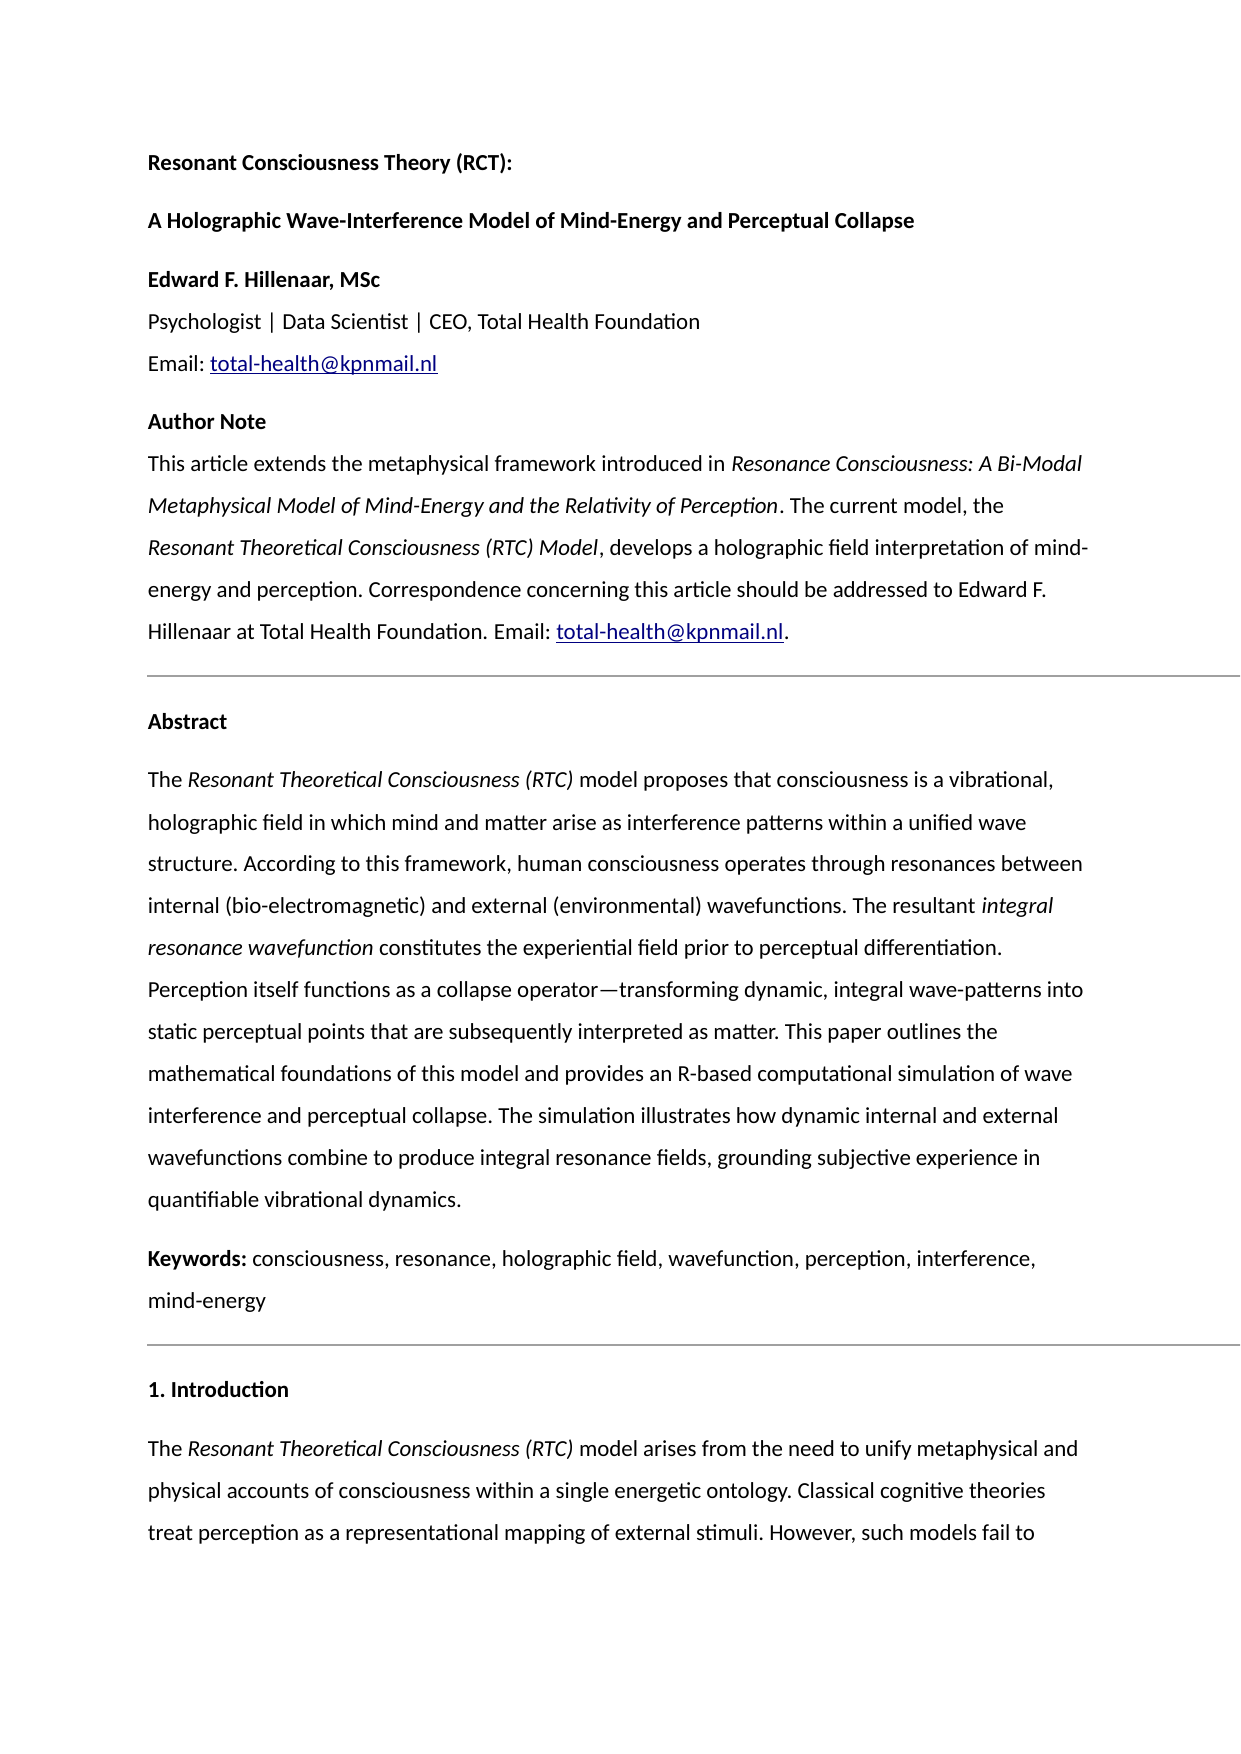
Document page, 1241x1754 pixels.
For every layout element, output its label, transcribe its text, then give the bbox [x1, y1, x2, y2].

text Keywords: consciousness, resonance, holographic field, wavefunction, perception, interference, mind-energy [148, 1244, 1093, 1314]
text Resonant Consciousness Theory (RCT): [148, 148, 1093, 176]
text 1. Introduction [148, 1376, 1093, 1404]
text Author Note This article extends the metaphysical framework introduced in Resonance Consciousness: A Bi-Modal Metaphysical Model of Mind-Energy and the Relativity of Perception. The current model, the Resonant Theoretical Consciousness (RTC) Model, develops a holographic field interpretation of mind-energy and perception. Correspondence concerning this article should be addressed to Edward F. Hillenaar at Total Health Foundation. Email: total-health@kpnmail.nl. [148, 407, 1093, 645]
text The Resonant Theoretical Consciousness (RTC) model proposes that consciousness is a vibrational, holographic field in which mind and matter arise as interference patterns within a unified wave structure. According to this framework, human consciousness operates through resonances between internal (bio-electromagnetic) and external (environmental) wavefunctions. The resultant integral resonance wavefunction constitutes the experiential field prior to perceptual differentiation. Perception itself functions as a collapse operator—transforming dynamic, integral wave-patterns into static perceptual points that are subsequently interpreted as matter. This paper outlines the mathematical foundations of this model and provides an R-based computational simulation of wave interference and perceptual collapse. The simulation illustrates how dynamic internal and external wavefunctions combine to produce integral resonance fields, grounding subjective experience in quantifiable vibrational dynamics. [148, 766, 1093, 1213]
text Abstract [148, 707, 1093, 735]
text Edward F. Hillenaar, MSc Psychologist | Data Scientist | CEO, Total Health Foundation Email: total-health@kpnmail.nl [148, 265, 1093, 377]
text The Resonant Theoretical Consciousness (RTC) model arises from the need to unify metaphysical and physical accounts of consciousness within a single energetic ontology. Classical cognitive theories treat perception as a representational mapping of external stimuli. However, such models fail to [148, 1434, 1093, 1546]
text A Holographic Wave-Interference Model of Mind-Energy and Perceptual Collapse [148, 206, 1093, 234]
